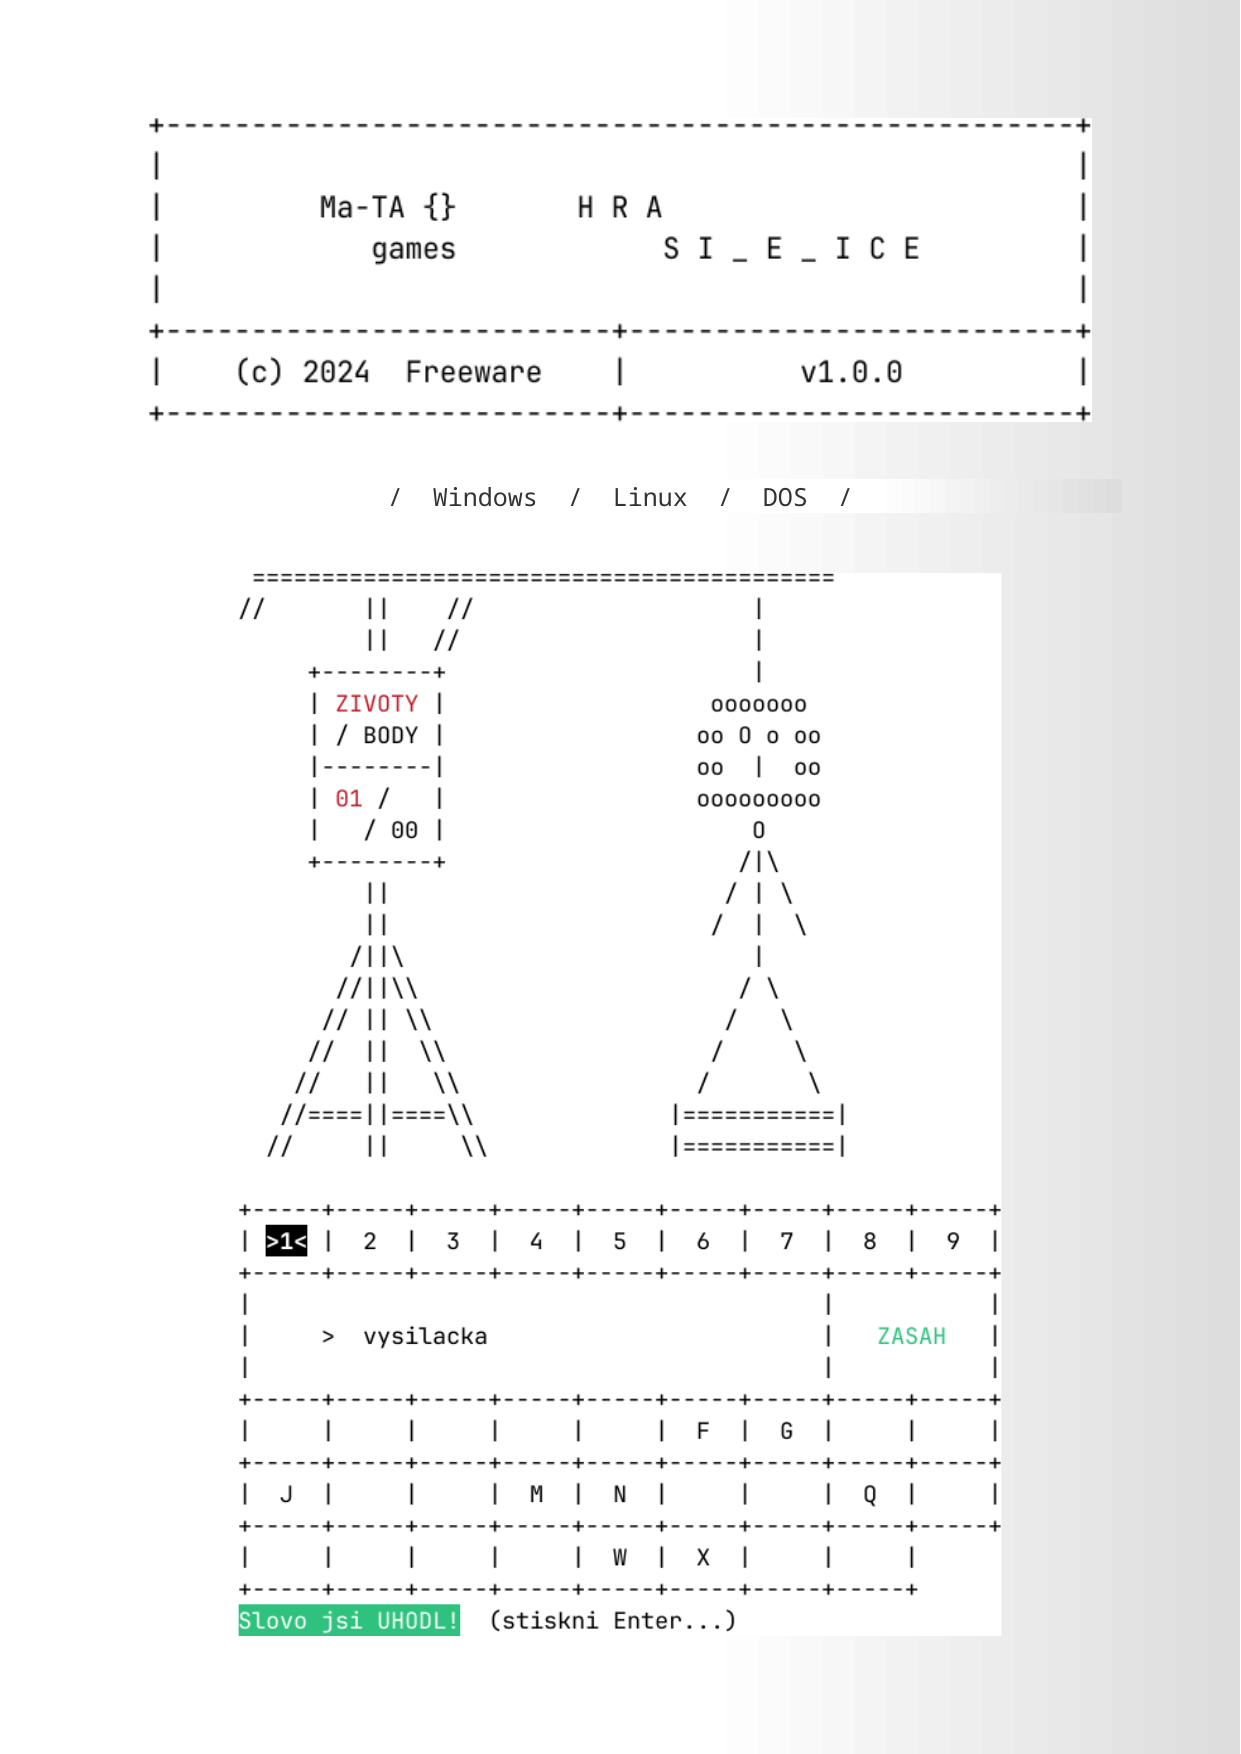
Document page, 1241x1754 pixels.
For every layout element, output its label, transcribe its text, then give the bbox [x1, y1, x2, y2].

picture [238, 573, 1002, 1636]
text / Windows / Linux / DOS / [118, 479, 1122, 513]
picture [148, 118, 1092, 422]
